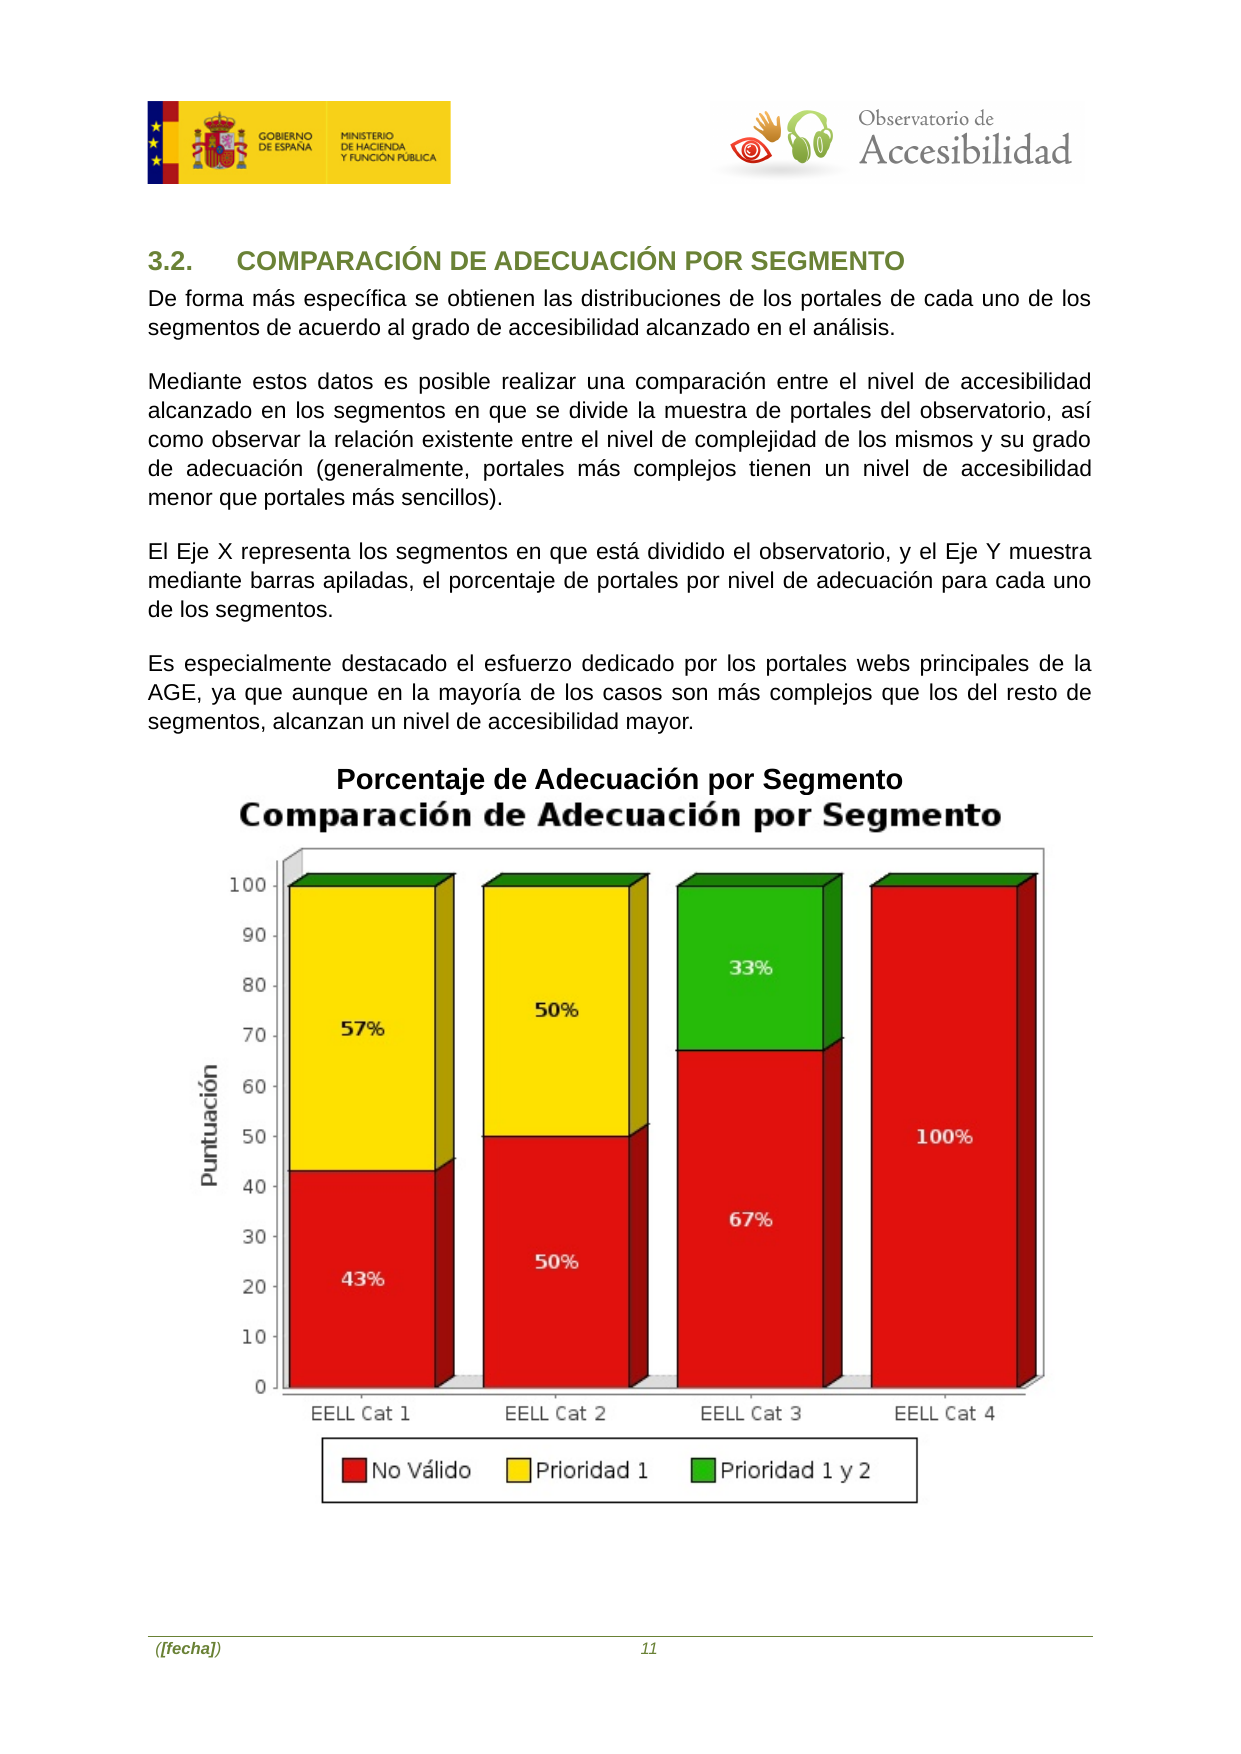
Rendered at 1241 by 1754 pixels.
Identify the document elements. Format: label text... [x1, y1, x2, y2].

text El Eje X representa los segmentos en que está dividido el observatorio, y el Eje Y muestra mediante barras apiladas, el porcentaje de portales por nivel de adecuación para cada uno de los segmentos. [148, 538, 1092, 622]
text Porcentaje de Adecuación por Segmento [148, 762, 1092, 795]
picture [178, 795, 1062, 1505]
text De forma más específica se obtienen las distribuciones de los portales de cada uno de los segmentos de acuerdo al grado de accesibilidad alcanzado en el análisis. [148, 285, 1092, 341]
subtitle Comparación de adecuación por segmento [148, 245, 1092, 276]
text Mediante estos datos es posible realizar una comparación entre el nivel de accesibilidad alcanzado en los segmentos en que se divide la muestra de portales del observatorio, así como observar la relación existente entre el nivel de complejidad de los mismos y su grado de adecuación (generalmente, portales más complejos tienen un nivel de accesibilidad menor que portales más sencillos). [148, 368, 1092, 510]
picture [147, 101, 451, 184]
picture [710, 101, 1086, 184]
text Es especialmente destacado el esfuerzo dedicado por los portales webs principales de la AGE, ya que aunque en la mayoría de los casos son más complejos que los del resto de segmentos, alcanzan un nivel de accesibilidad mayor. [148, 650, 1092, 734]
